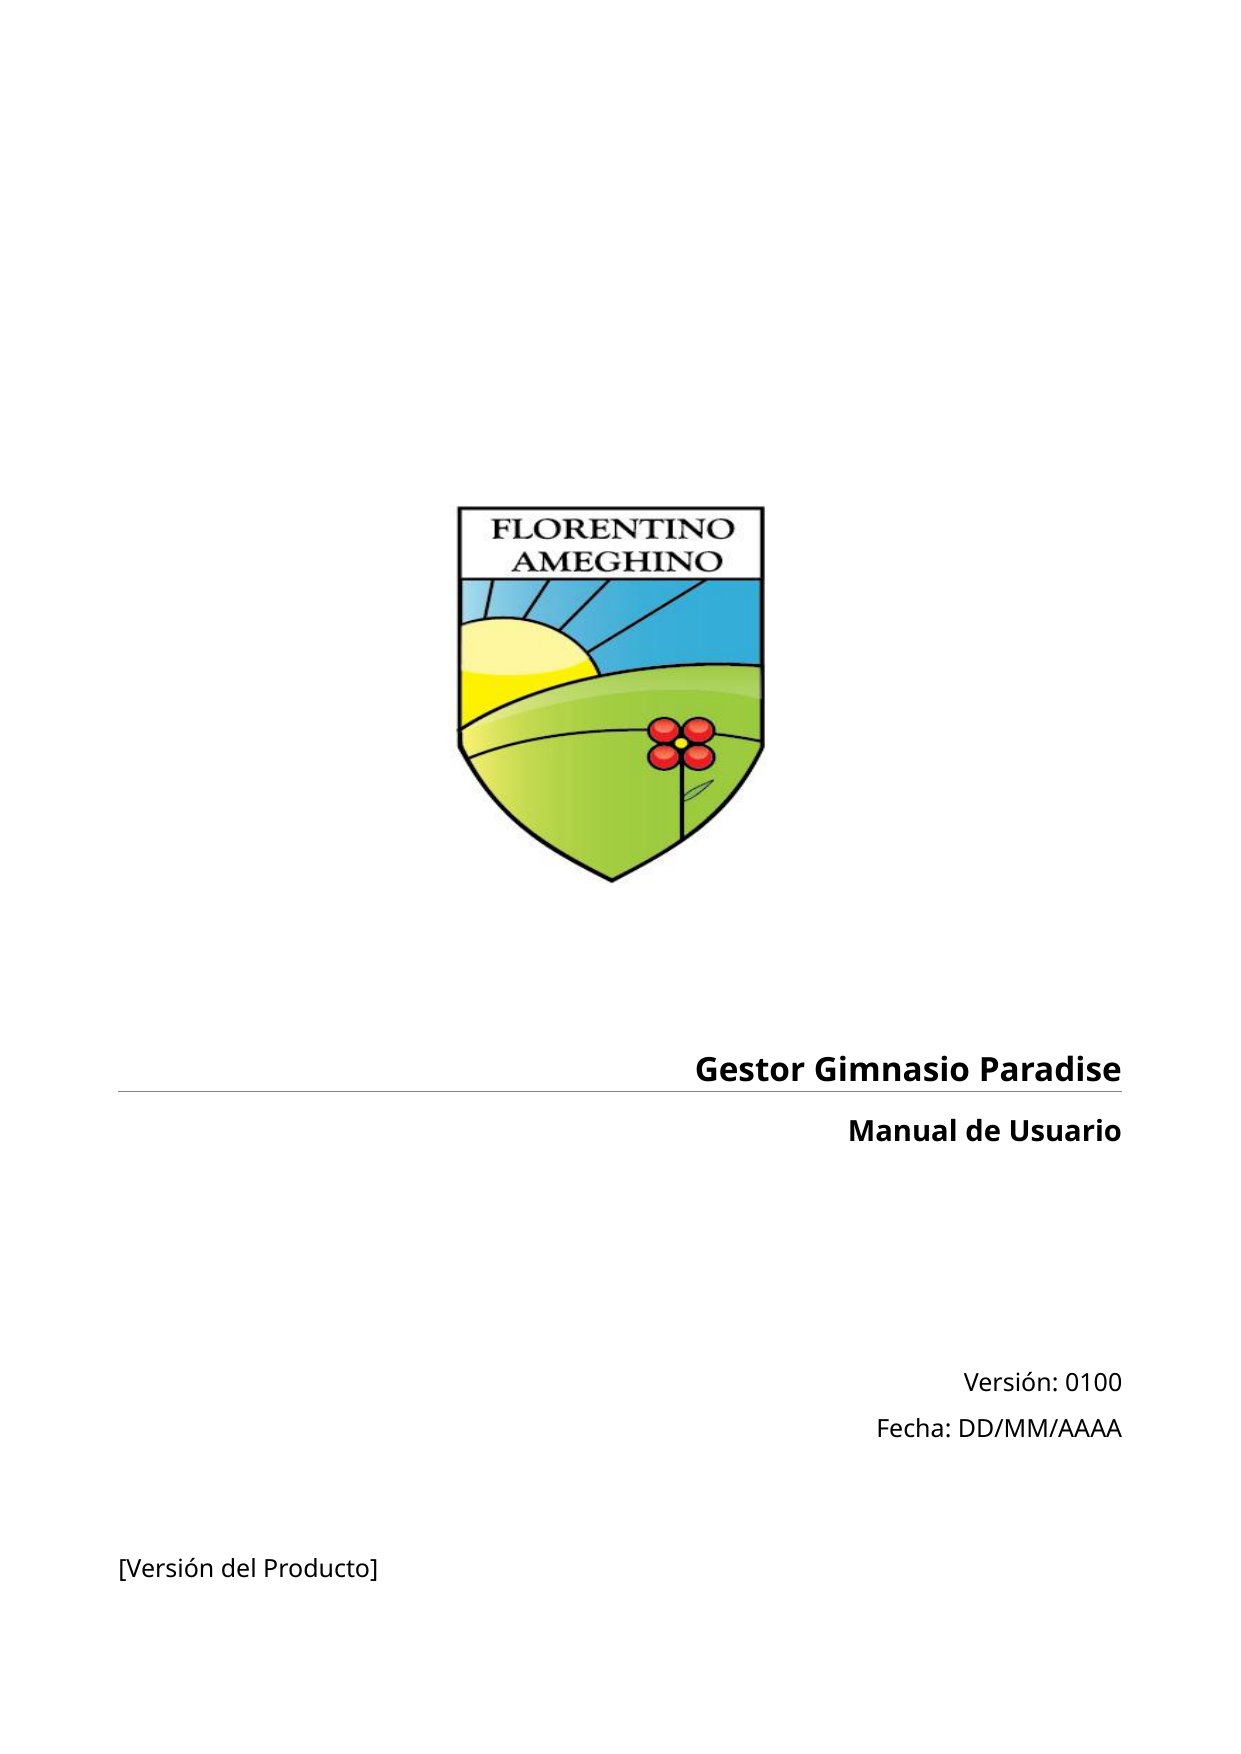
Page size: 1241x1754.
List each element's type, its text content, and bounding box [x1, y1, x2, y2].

text Versión: 0100 [118, 1364, 1122, 1398]
picture [427, 487, 813, 904]
text Gestor Gimnasio Paradise [118, 1046, 1122, 1091]
text [Versión del Producto] [118, 1551, 1122, 1585]
text Fecha: DD/MM/AAAA [118, 1411, 1122, 1445]
title Manual de Usuario [118, 1110, 1122, 1150]
